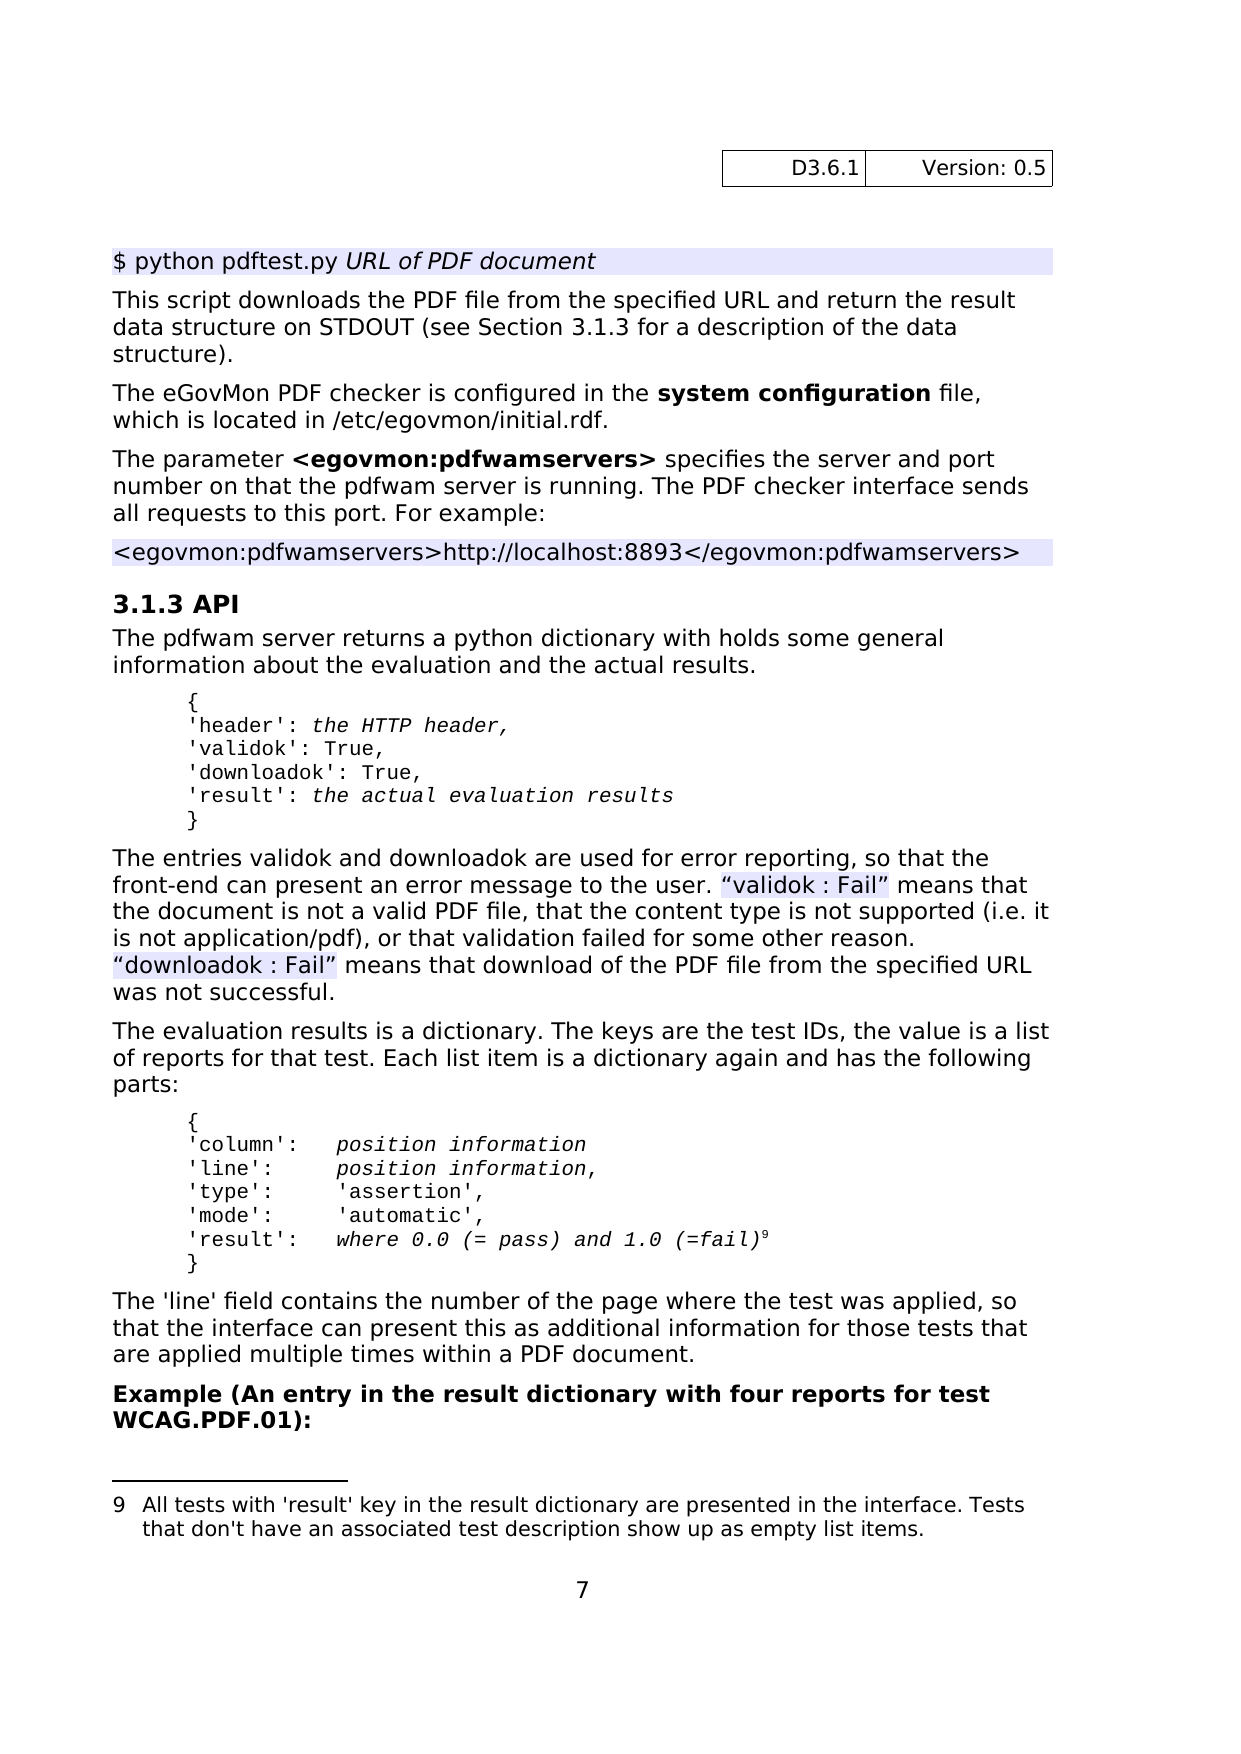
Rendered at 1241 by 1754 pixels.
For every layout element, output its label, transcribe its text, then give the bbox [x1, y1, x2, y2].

text { [186, 1111, 1053, 1134]
text 'validok': True, [186, 738, 1053, 762]
text The eGovMon PDF checker is configured in the system configuration file, which is located in /etc/egovmon/initial.rdf. [112, 380, 1053, 434]
text The entries validok and downloadok are used for error reporting, so that the front-end can present an error message to the user. “validok : Fail” means that the document is not a valid PDF file, that the content type is not supported (i.e. it is not application/pdf), or that validation failed for some other reason. “downloadok : Fail” means that download of the PDF file from the specified URL was not successful. [112, 845, 1053, 1006]
text <egovmon:pdfwamservers>http://localhost:8893</egovmon:pdfwamservers> [112, 539, 1053, 566]
subtitle API [112, 590, 1053, 619]
text 'result': the actual evaluation results [186, 786, 1053, 809]
text 'column': position information [186, 1134, 1053, 1158]
text 'type': 'assertion', [186, 1182, 1053, 1205]
text Example (An entry in the result dictionary with four reports for test WCAG.PDF.01): [112, 1381, 1053, 1434]
text The evaluation results is a dictionary. The keys are the test IDs, the value is a list of reports for that test. Each list item is a dictionary again and has the following parts: [112, 1018, 1053, 1098]
text 'line': position information, [186, 1158, 1053, 1182]
text 'result': where 0.0 (= pass) and 1.0 (=fail) [186, 1229, 1053, 1252]
text This script downloads the PDF file from the specified URL and return the result data structure on STDOUT (see Section 3.1.3 for a description of the data structure). [112, 287, 1053, 368]
text } [186, 809, 1053, 833]
text $ python pdftest.py URL of PDF document [112, 248, 1053, 275]
text 'downloadok': True, [186, 762, 1053, 786]
text 'mode': 'automatic', [186, 1205, 1053, 1229]
text The pdfwam server returns a python dictionary with holds some general information about the evaluation and the actual results. [112, 625, 1053, 679]
text The 'line' field contains the number of the page where the test was applied, so that the interface can present this as additional information for those tests that are applied multiple times within a PDF document. [112, 1288, 1053, 1368]
text { [186, 691, 1053, 715]
text 'header': the HTTP header, [186, 715, 1053, 738]
text All tests with 'result' key in the result dictionary are presented in the interface. Tests that don't have an associated test description show up as empty list items. [112, 1493, 1053, 1542]
text } [186, 1252, 1053, 1276]
text The parameter <egovmon:pdfwamservers> specifies the server and port number on that the pdfwam server is running. The PDF checker interface sends all requests to this port. For example: [112, 446, 1053, 527]
